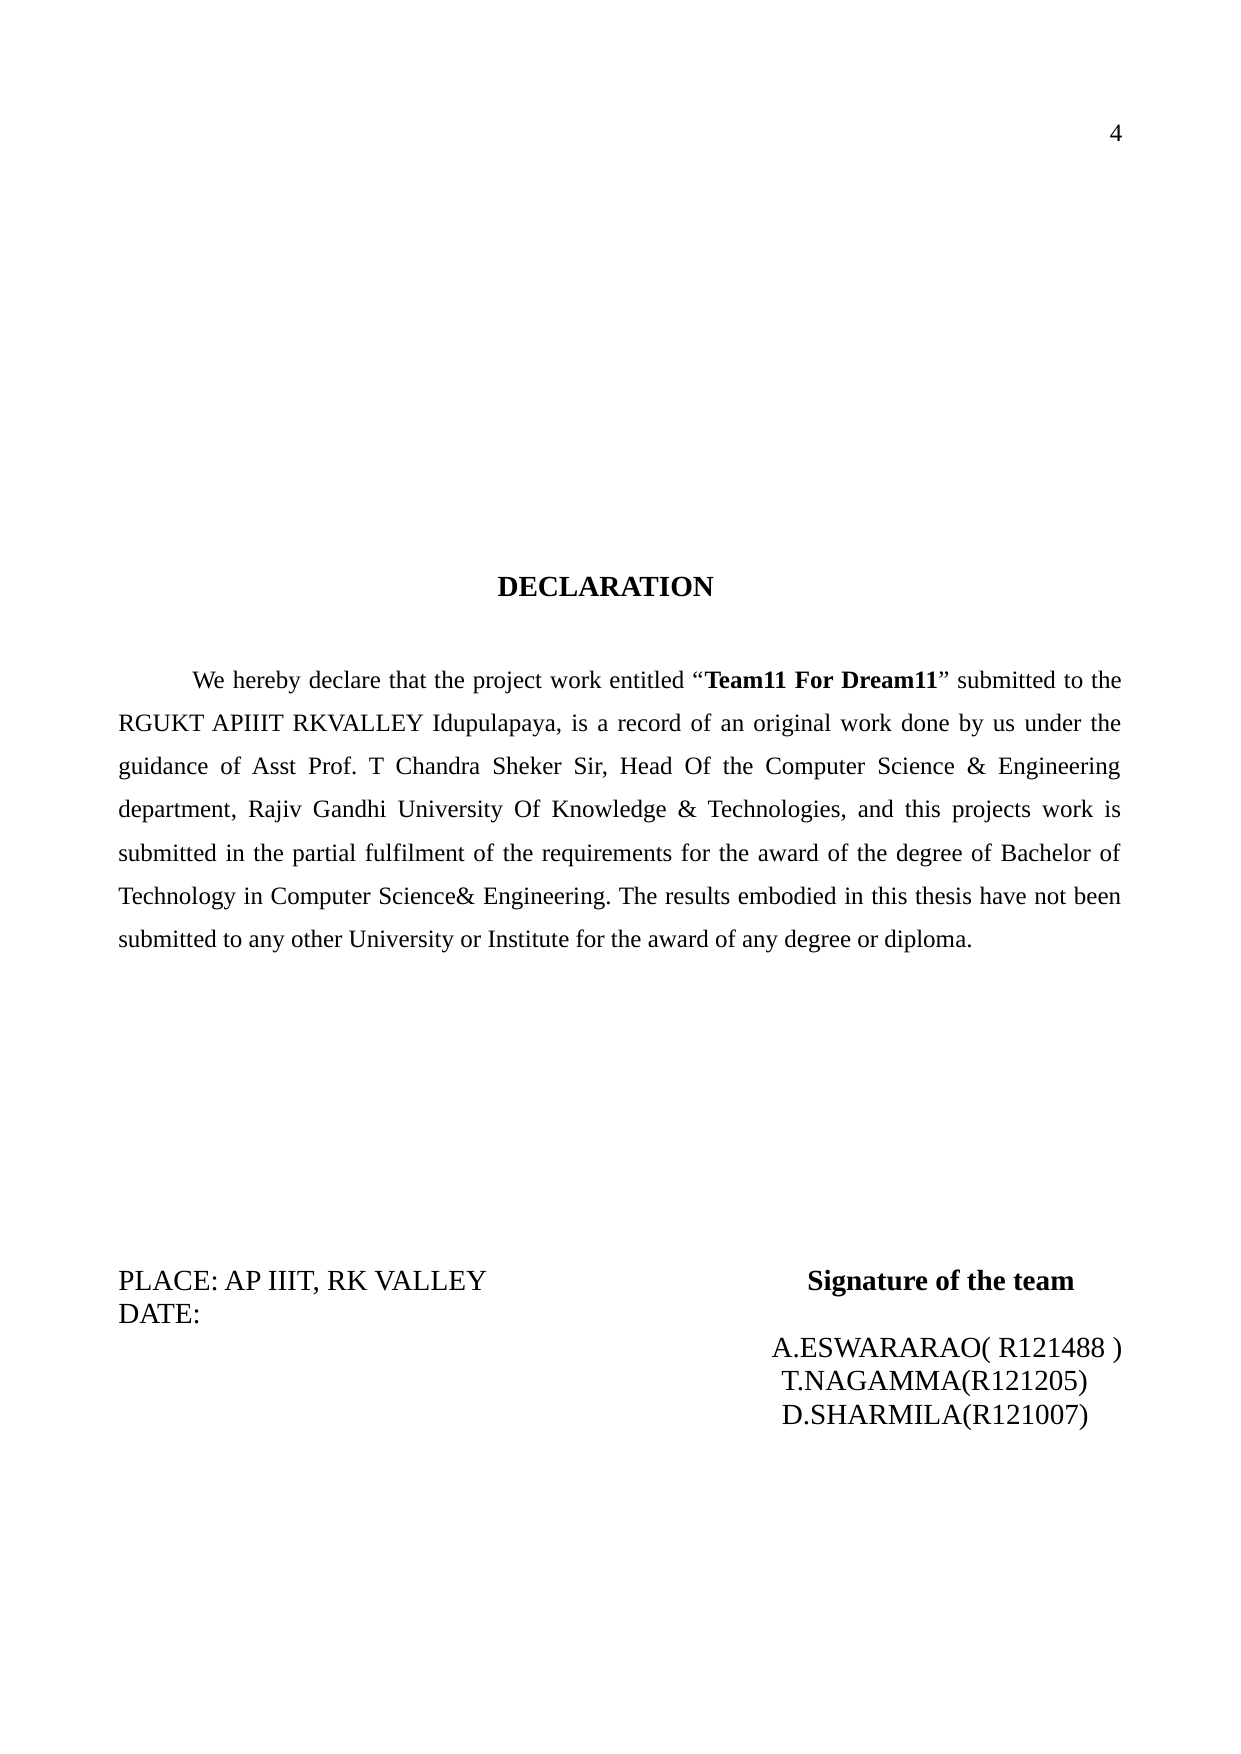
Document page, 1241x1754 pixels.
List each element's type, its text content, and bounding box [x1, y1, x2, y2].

text T.NAGAMMA(R121205) [118, 1363, 1122, 1397]
text A.ESWARARAO( R121488 ) [118, 1330, 1122, 1363]
text DATE: [118, 1296, 1122, 1330]
text PLACE: AP IIIT, RK VALLEY Signature of the team [118, 1263, 1122, 1296]
text DECLARATION [118, 569, 1122, 603]
text We hereby declare that the project work entitled “Team11 For Dream11” submitted to the RGUKT APIIIT RKVALLEY Idupulapaya, is a record of an original work done by us under the guidance of Asst Prof. T Chandra Sheker Sir, Head Of the Computer Science & Engineering department, Rajiv Gandhi University Of Knowledge & Technologies, and this projects work is submitted in the partial fulfilment of the requirements for the award of the degree of Bachelor of Technology in Computer Science& Engineering. The results embodied in this thesis have not been submitted to any other University or Institute for the award of any degree or diploma. [118, 665, 1122, 953]
text D.SHARMILA(R121007) [118, 1397, 1122, 1431]
